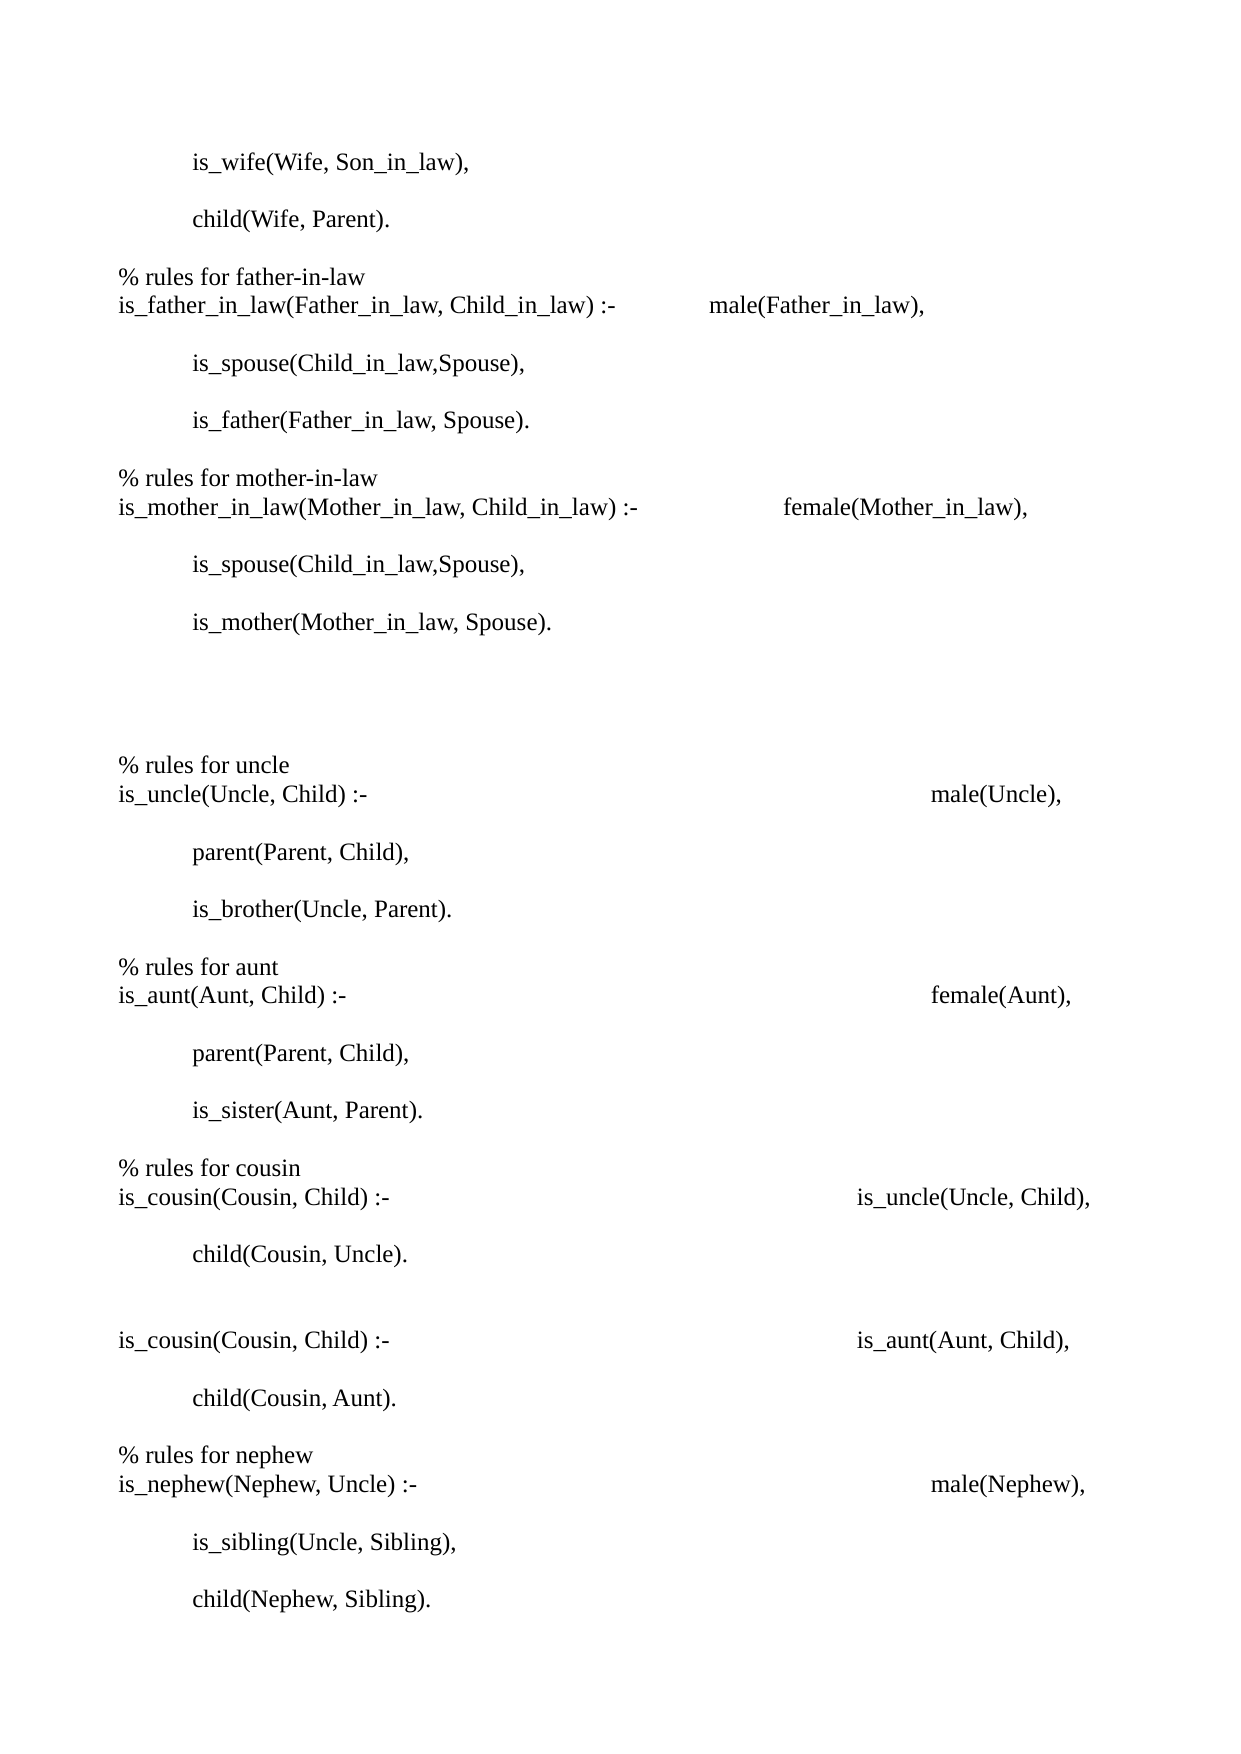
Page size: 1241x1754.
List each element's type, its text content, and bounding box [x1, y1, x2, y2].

text % rules for nephew [118, 1441, 1122, 1469]
text % rules for cousin [118, 1153, 1122, 1182]
text is_spouse(Child_in_law,Spouse), [118, 319, 1122, 377]
text is_father(Father_in_law, Spouse). [118, 377, 1122, 434]
text child(Nephew, Sibling). [118, 1556, 1122, 1613]
text % rules for uncle [118, 751, 1122, 779]
text is_wife(Wife, Son_in_law), [118, 118, 1122, 176]
text is_spouse(Child_in_law,Spouse), [118, 521, 1122, 578]
text is_uncle(Uncle, Child) :- male(Uncle), [118, 779, 1122, 808]
text % rules for father-in-law [118, 262, 1122, 291]
text % rules for mother-in-law [118, 463, 1122, 492]
text is_sister(Aunt, Parent). [118, 1067, 1122, 1124]
text is_father_in_law(Father_in_law, Child_in_law) :- male(Father_in_law), [118, 291, 1122, 319]
text parent(Parent, Child), [118, 808, 1122, 866]
text child(Cousin, Uncle). [118, 1211, 1122, 1268]
text is_nephew(Nephew, Uncle) :- male(Nephew), [118, 1469, 1122, 1498]
text child(Cousin, Aunt). [118, 1354, 1122, 1412]
text is_brother(Uncle, Parent). [118, 866, 1122, 923]
text % rules for aunt [118, 952, 1122, 981]
text is_mother_in_law(Mother_in_law, Child_in_law) :- female(Mother_in_law), [118, 492, 1122, 521]
text is_cousin(Cousin, Child) :- is_aunt(Aunt, Child), [118, 1326, 1122, 1354]
text child(Wife, Parent). [118, 176, 1122, 233]
text is_cousin(Cousin, Child) :- is_uncle(Uncle, Child), [118, 1182, 1122, 1211]
text is_mother(Mother_in_law, Spouse). [118, 578, 1122, 636]
text is_sibling(Uncle, Sibling), [118, 1498, 1122, 1556]
text parent(Parent, Child), [118, 1009, 1122, 1067]
text is_aunt(Aunt, Child) :- female(Aunt), [118, 981, 1122, 1009]
